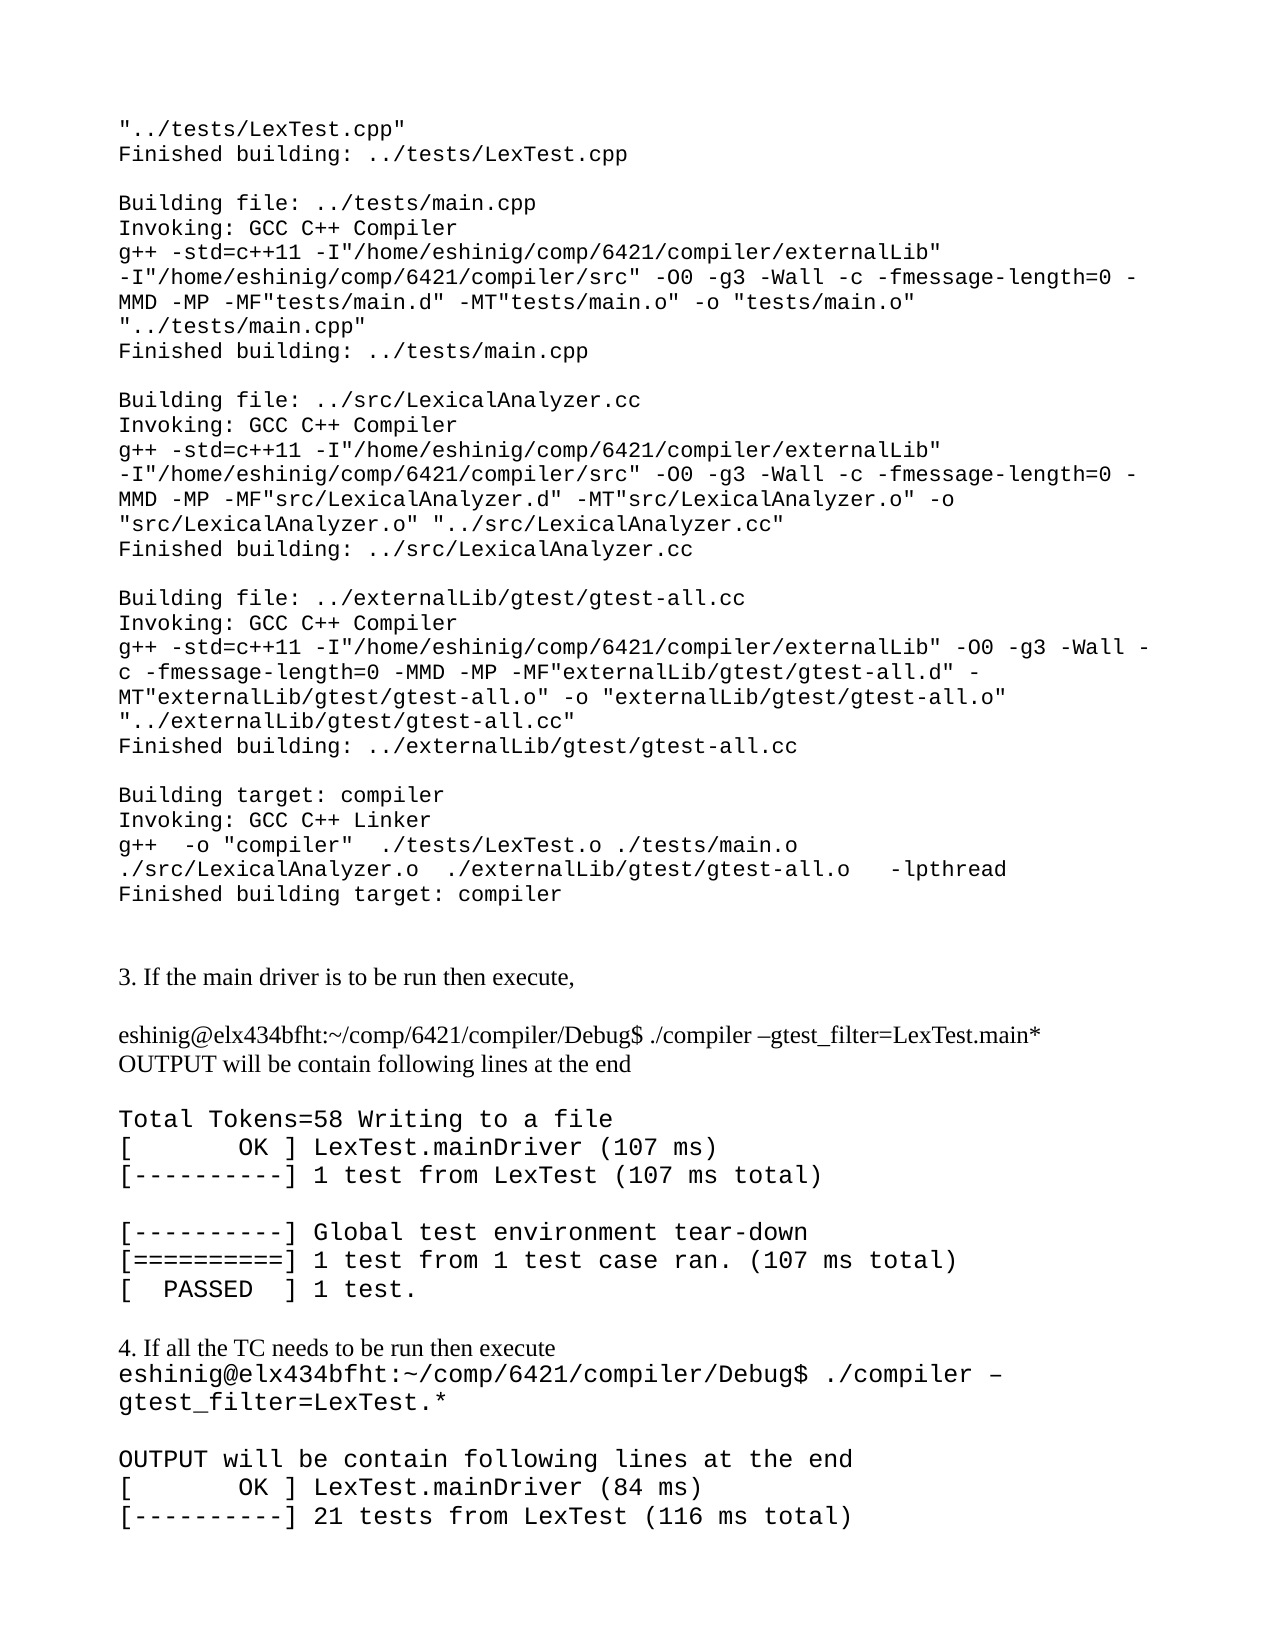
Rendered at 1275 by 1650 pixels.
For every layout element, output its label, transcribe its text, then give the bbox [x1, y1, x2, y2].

text [----------] Global test environment tear-down [118, 1219, 1157, 1248]
text Finished building: ../tests/main.cpp [118, 340, 1157, 365]
text Total Tokens=58 Writing to a file [118, 1106, 1157, 1134]
text Finished building: ../tests/LexTest.cpp [118, 143, 1157, 167]
text eshinig@elx434bfht:~/comp/6421/compiler/Debug$ ./compiler –gtest_filter=LexTest.main* [118, 1020, 1157, 1049]
text Finished building: ../src/LexicalAnalyzer.cc [118, 538, 1157, 562]
text g++ -std=c++11 -I"/home/eshinig/comp/6421/compiler/externalLib" -I"/home/eshinig/comp/6421/compiler/src" -O0 -g3 -Wall -c -fmessage-length=0 -MMD -MP -MF"src/LexicalAnalyzer.d" -MT"src/LexicalAnalyzer.o" -o "src/LexicalAnalyzer.o" "../src/LexicalAnalyzer.cc" [118, 439, 1157, 538]
text Invoking: GCC C++ Compiler [118, 414, 1157, 439]
text Building file: ../tests/main.cpp [118, 192, 1157, 217]
text 4. If all the TC needs to be run then execute [118, 1333, 1157, 1362]
text [----------] 21 tests from LexTest (116 ms total) [118, 1503, 1157, 1532]
text Finished building: ../externalLib/gtest/gtest-all.cc [118, 735, 1157, 760]
text "../tests/LexTest.cpp" [118, 118, 1157, 143]
text g++ -std=c++11 -I"/home/eshinig/comp/6421/compiler/externalLib" -I"/home/eshinig/comp/6421/compiler/src" -O0 -g3 -Wall -c -fmessage-length=0 -MMD -MP -MF"tests/main.d" -MT"tests/main.o" -o "tests/main.o" "../tests/main.cpp" [118, 242, 1157, 340]
text Building file: ../externalLib/gtest/gtest-all.cc [118, 587, 1157, 612]
text [ PASSED ] 1 test. [118, 1276, 1157, 1304]
text [ OK ] LexTest.mainDriver (107 ms) [118, 1134, 1157, 1163]
text Invoking: GCC C++ Compiler [118, 612, 1157, 637]
text Building target: compiler [118, 785, 1157, 809]
text 3. If the main driver is to be run then execute, [118, 962, 1157, 991]
text [==========] 1 test from 1 test case ran. (107 ms total) [118, 1248, 1157, 1276]
text g++ -o "compiler" ./tests/LexTest.o ./tests/main.o ./src/LexicalAnalyzer.o ./externalLib/gtest/gtest-all.o -lpthread [118, 834, 1157, 883]
text [ OK ] LexTest.mainDriver (84 ms) [118, 1475, 1157, 1503]
text OUTPUT will be contain following lines at the end [118, 1049, 1157, 1077]
text Invoking: GCC C++ Linker [118, 809, 1157, 834]
text Finished building target: compiler [118, 883, 1157, 908]
text Invoking: GCC C++ Compiler [118, 217, 1157, 242]
text Building file: ../src/LexicalAnalyzer.cc [118, 390, 1157, 414]
text OUTPUT will be contain following lines at the end [118, 1447, 1157, 1475]
text eshinig@elx434bfht:~/comp/6421/compiler/Debug$ ./compiler –gtest_filter=LexTest.* [118, 1362, 1157, 1418]
text [----------] 1 test from LexTest (107 ms total) [118, 1163, 1157, 1191]
text g++ -std=c++11 -I"/home/eshinig/comp/6421/compiler/externalLib" -O0 -g3 -Wall -c -fmessage-length=0 -MMD -MP -MF"externalLib/gtest/gtest-all.d" -MT"externalLib/gtest/gtest-all.o" -o "externalLib/gtest/gtest-all.o" "../externalLib/gtest/gtest-all.cc" [118, 637, 1157, 735]
